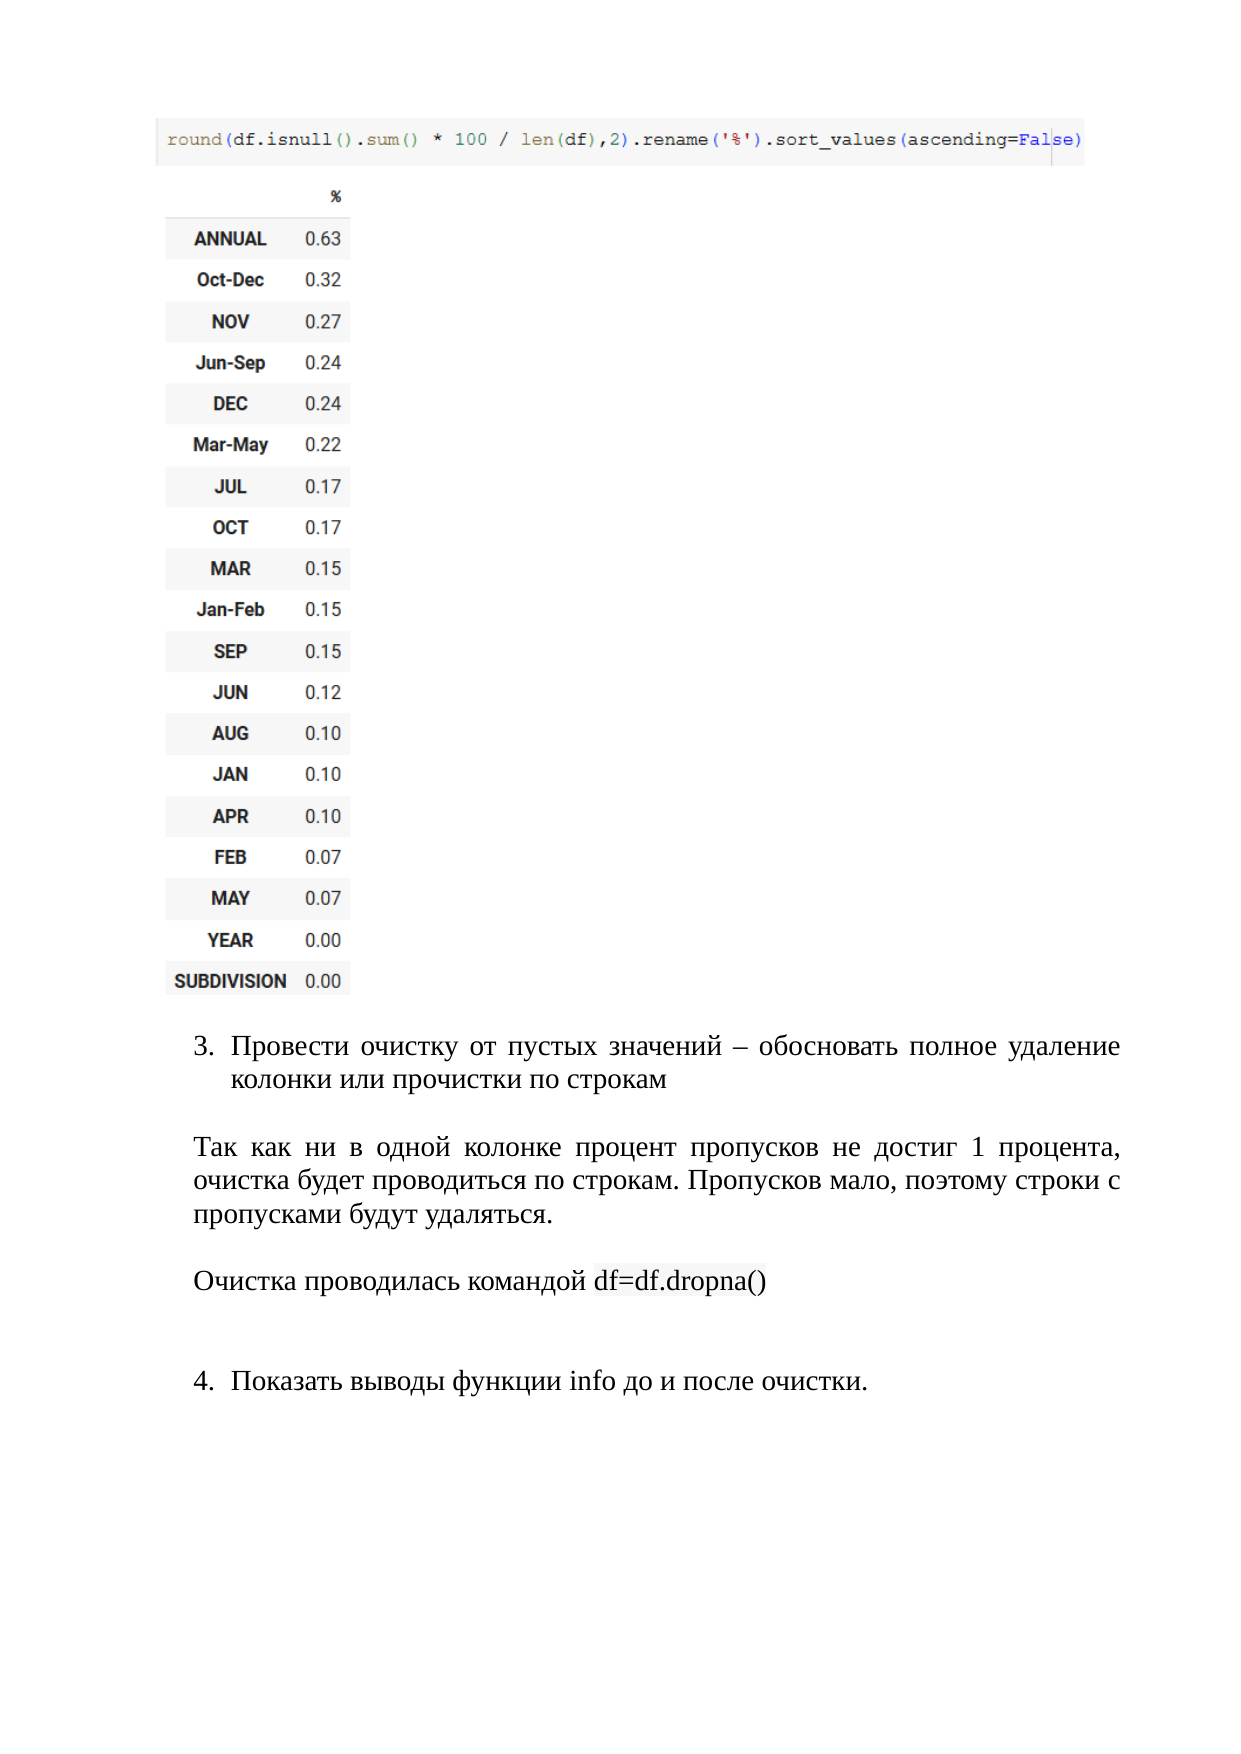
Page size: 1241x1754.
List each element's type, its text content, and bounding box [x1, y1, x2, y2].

list Провести очистку от пустых значений – обосновать полное удаление колонки или прочистки по строкам [193, 1028, 1122, 1095]
picture [155, 118, 1085, 995]
list Очистка проводилась командой df=df.dropna() [193, 1263, 1122, 1296]
list Показать выводы функции info до и после очистки. [193, 1363, 1122, 1397]
list Так как ни в одной колонке процент пропусков не достиг 1 процента, очистка будет проводиться по строкам. Пропусков мало, поэтому строки с пропусками будут удаляться. [193, 1129, 1122, 1229]
